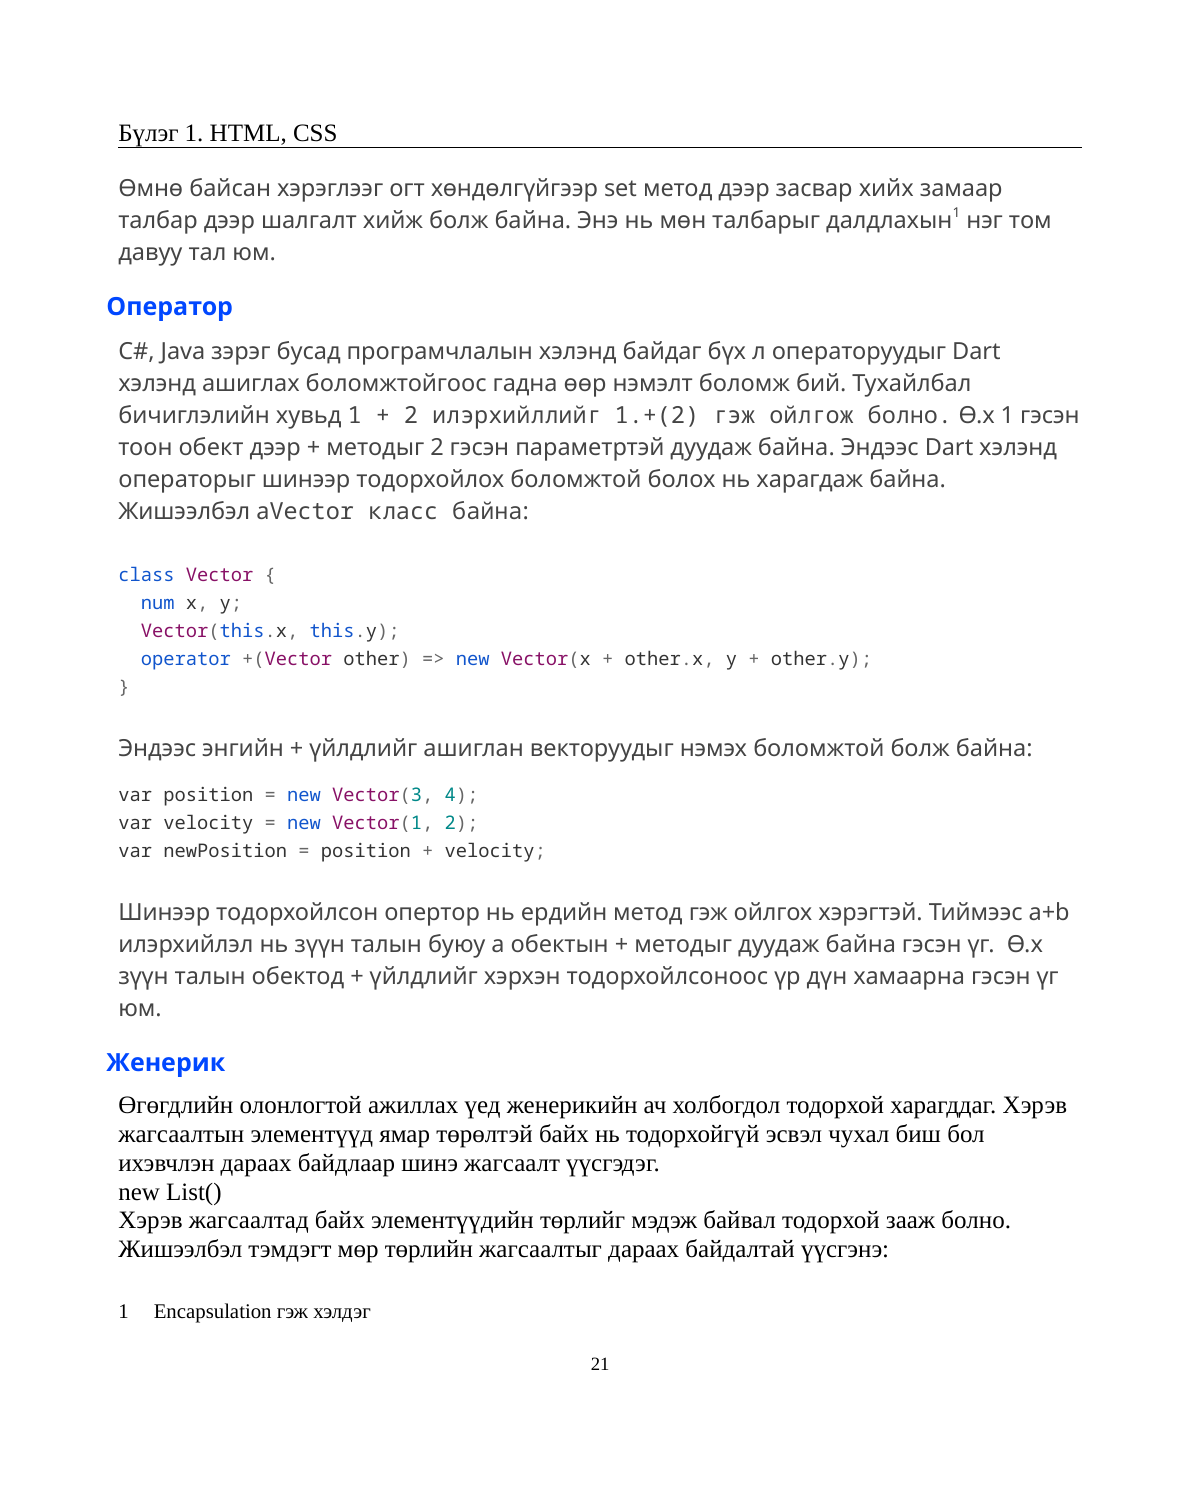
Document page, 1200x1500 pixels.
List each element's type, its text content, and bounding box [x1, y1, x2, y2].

text num x, y; [118, 587, 1082, 615]
text var newPosition = position + velocity; [118, 835, 1082, 863]
text var velocity = new Vector(1, 2); [118, 807, 1082, 835]
text Vector(this.x, this.y); [118, 615, 1082, 643]
text Encapsulation гэж хэлдэг [118, 1299, 1082, 1323]
text new List() [118, 1177, 1082, 1205]
subtitle Женерик [106, 1044, 1082, 1079]
text class Vector { [118, 558, 1082, 587]
text operator +(Vector other) => new Vector(x + other.x, y + other.y); [118, 643, 1082, 671]
text Жишээлбэл aVector класс байна: [118, 494, 1082, 527]
text Эндээс энгийн + үйлдлийг ашиглан векторуудыг нэмэх боломжтой болж байна: [118, 731, 1082, 763]
text var position = new Vector(3, 4); [118, 779, 1082, 807]
text Өгөгдлийн олонлогтой ажиллах үед женерикийн ач холбогдол тодорхой харагддаг. Хэрэв жагсаалтын элементүүд ямар төрөлтэй байх нь тодорхойгүй эсвэл чухал биш бол ихэвчлэн дараах байдлаар шинэ жагсаалт үүсгэдэг. [118, 1090, 1082, 1177]
text } [118, 671, 1082, 699]
text Өмнө байсан хэрэглээг огт хөндөлгүйгээр set метод дээр засвар хийх замаар талбар дээр шалгалт хийж болж байна. Энэ нь мөн талбарыг далдлахын нэг том давуу тал юм. [118, 171, 1082, 267]
subtitle Оператор [106, 289, 1082, 323]
text Шинээр тодорхойлсон опертор нь ердийн метод гэж ойлгох хэрэгтэй. Тиймээс a+b илэрхийлэл нь зүүн талын буюу a обектын + методыг дуудаж байна гэсэн үг. Ө.х зүүн талын обектод + үйлдлийг хэрхэн тодорхойлсоноос үр дүн хамаарна гэсэн үг юм. [118, 895, 1082, 1023]
text Хэрэв жагсаалтад байх элементүүдийн төрлийг мэдэж байвал тодорхой зааж болно. Жишээлбэл тэмдэгт мөр төрлийн жагсаалтыг дараах байдалтай үүсгэнэ: [118, 1205, 1082, 1263]
text C#, Java зэрэг бусад програмчлалын хэлэнд байдаг бүх л операторуудыг Dart хэлэнд ашиглах боломжтойгоос гадна өөр нэмэлт боломж бий. Тухайлбал бичиглэлийн хувьд 1 + 2 илэрхийллийг 1.+(2) гэж ойлгож болно. Ө.х 1 гэсэн тоон обект дээр + методыг 2 гэсэн параметртэй дуудаж байна. Эндээс Dart хэлэнд операторыг шинээр тодорхойлох боломжтой болох нь харагдаж байна. [118, 335, 1082, 494]
